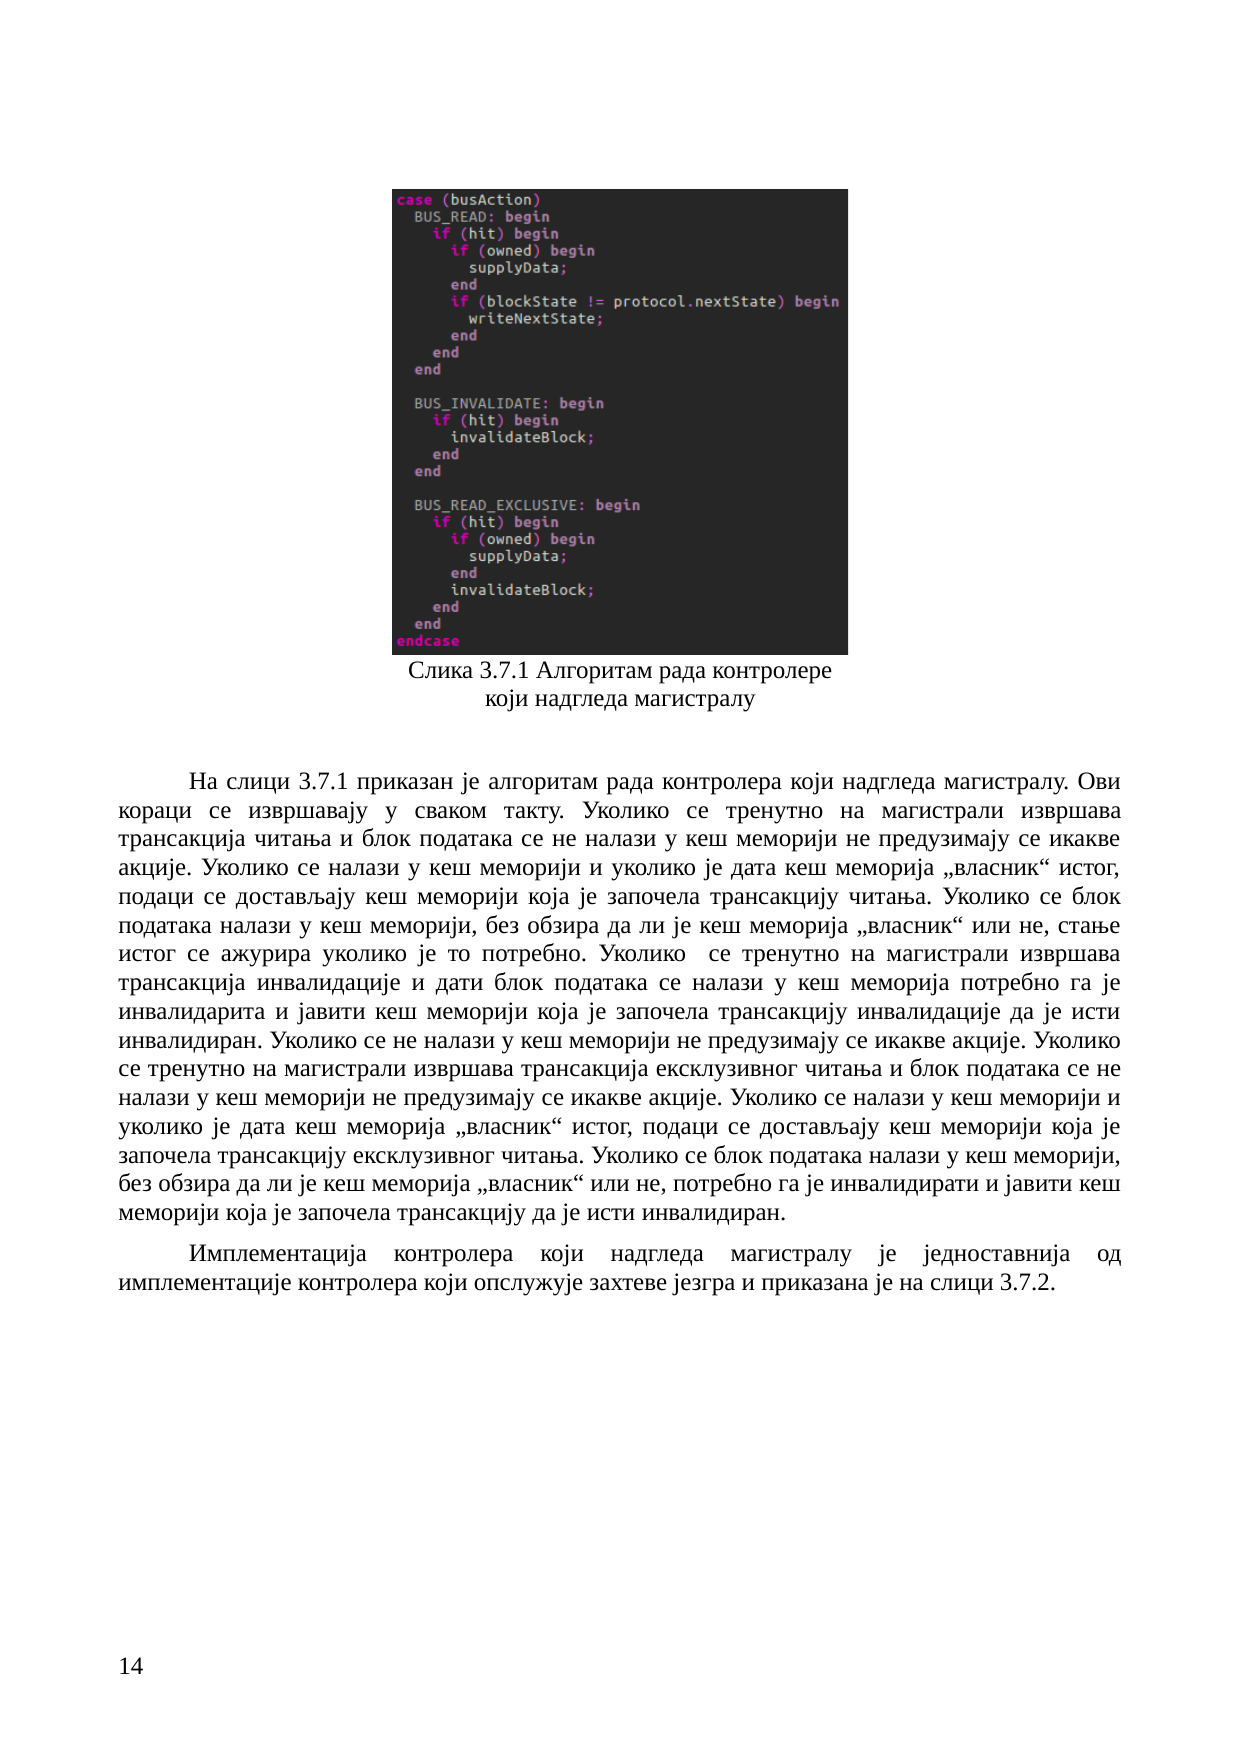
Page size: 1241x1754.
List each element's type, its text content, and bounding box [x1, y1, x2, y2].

text Слика 3.7.1 Алгоритам рада контролере који надгледа магистралу [392, 655, 848, 712]
text На слици 3.7.1 приказан је алгоритам рада контролера који надгледа магистралу. Ови кораци се извршавају у сваком такту. Уколико се тренутно на магистрали извршава трансакција читања и блок података се не налази у кеш меморији не предузимају се икакве акције. Уколико се налази у кеш меморији и уколико је дата кеш меморија „власник“ истог, подаци се достављају кеш меморији која је започела трансакцију читања. Уколико се блок података налази у кеш меморији, без обзира да ли је кеш меморија „власник“ или не, стање истог се ажурира уколико је то потребно. Уколико се тренутно на магистрали извршава трансакција инвалидације и дати блок података се налази у кеш меморија потребно га је инвалидарита и јавити кеш меморији која је започела трансакцију инвалидације да је исти инвалидиран. Уколико се не налази у кеш меморији не предузимају се икакве акције. Уколико се тренутно на магистрали извршава трансакција ексклузивног читања и блок података се не налази у кеш меморији не предузимају се икакве акције. Уколико се налази у кеш меморији и уколико је дата кеш меморија „власник“ истог, подаци се достављају кеш меморији која је започела трансакцију ексклузивног читања. Уколико се блок података налази у кеш меморији, без обзира да ли је кеш меморија „власник“ или не, потребно га је инвалидирати и јавити кеш меморији која је започела трансакцију да је исти инвалидиран. [118, 766, 1122, 1226]
text Имплементација контролера који надгледа магистралу је једноставнија од имплементације контролера који опслужује захтеве језгра и приказана је на слици 3.7.2. [118, 1238, 1122, 1296]
picture [392, 189, 849, 655]
